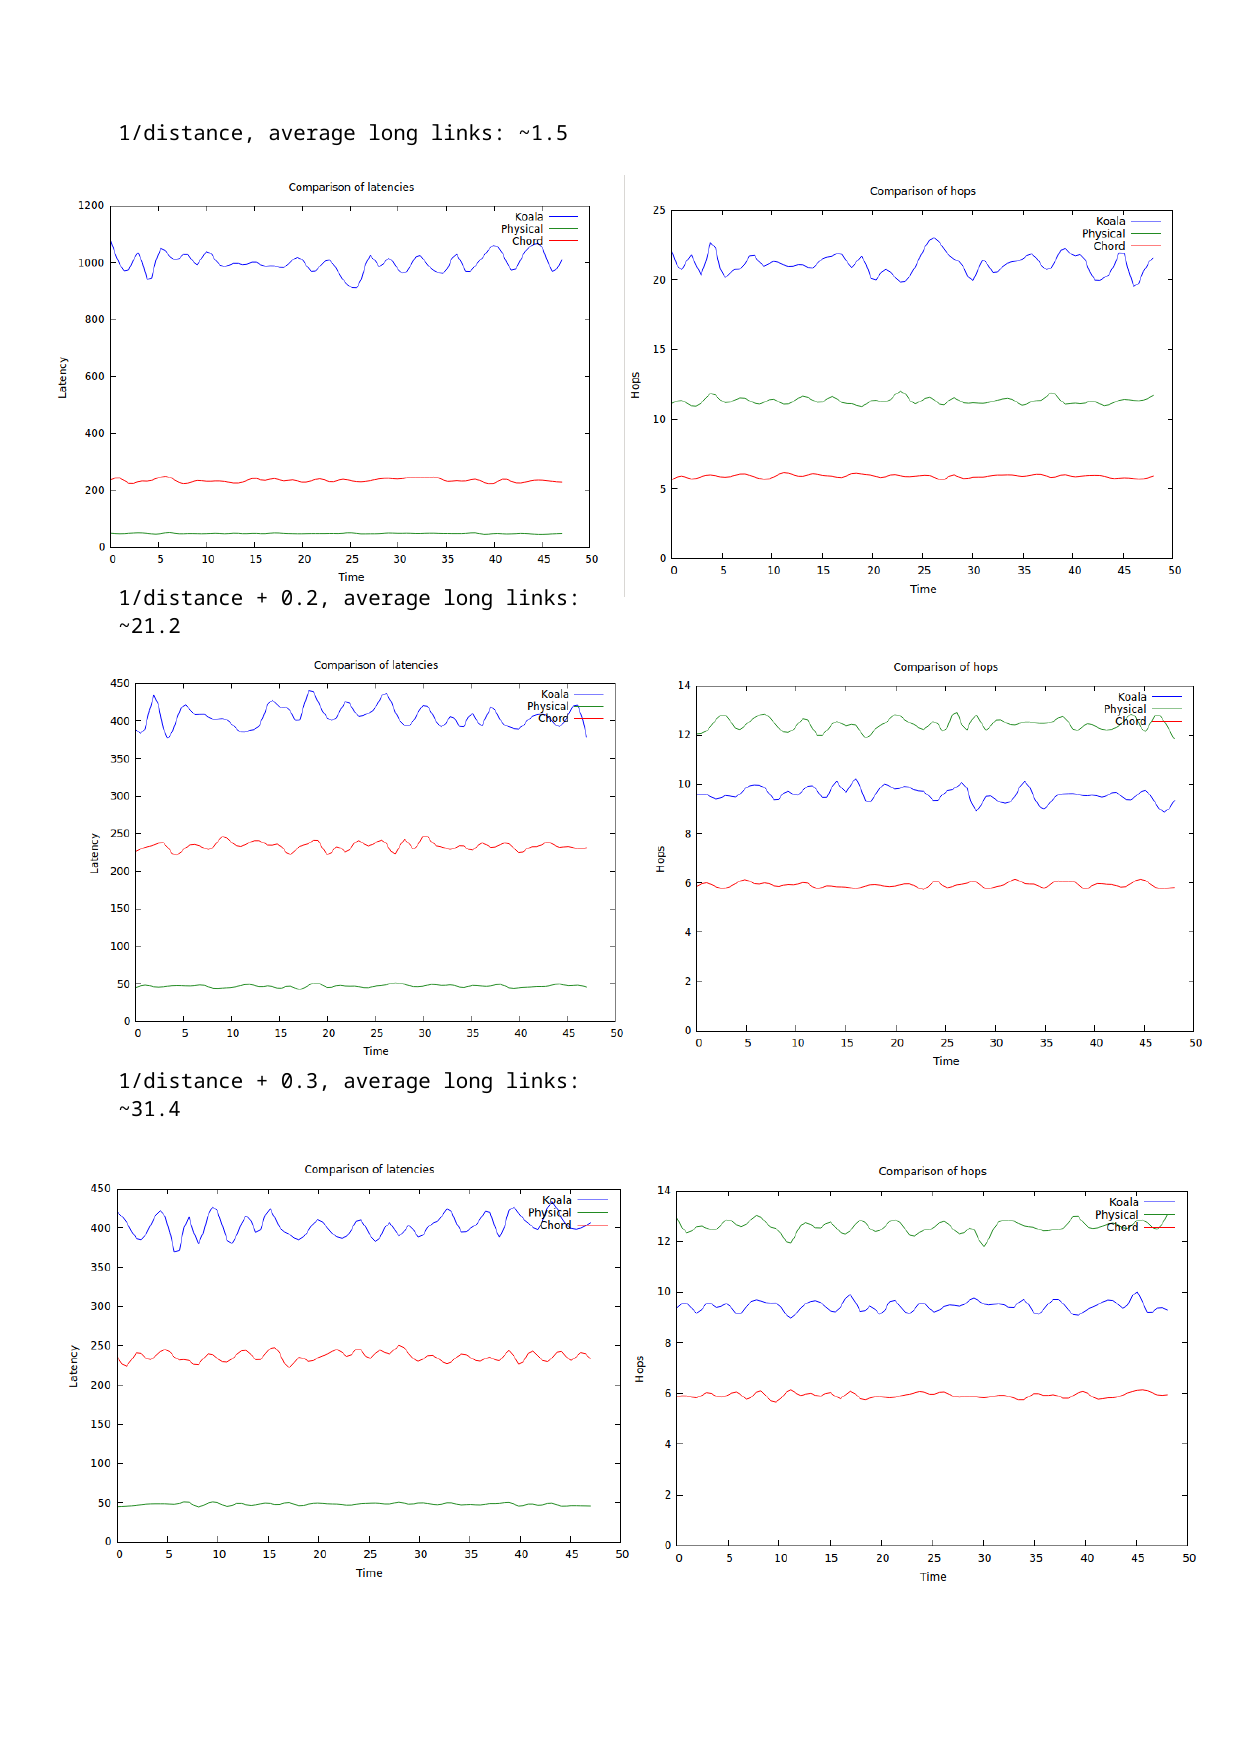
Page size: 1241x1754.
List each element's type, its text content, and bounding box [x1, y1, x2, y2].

text 1/distance, average long links: ~1.5 [118, 118, 1122, 147]
picture [86, 652, 628, 1057]
picture [66, 1155, 1199, 1583]
picture [651, 651, 1205, 1068]
text 1/distance + 0.3, average long links: ~31.4 [118, 1066, 1122, 1123]
text 1/distance + 0.2, average long links: ~21.2 [118, 573, 1122, 639]
picture [55, 175, 602, 583]
picture [624, 175, 1187, 597]
